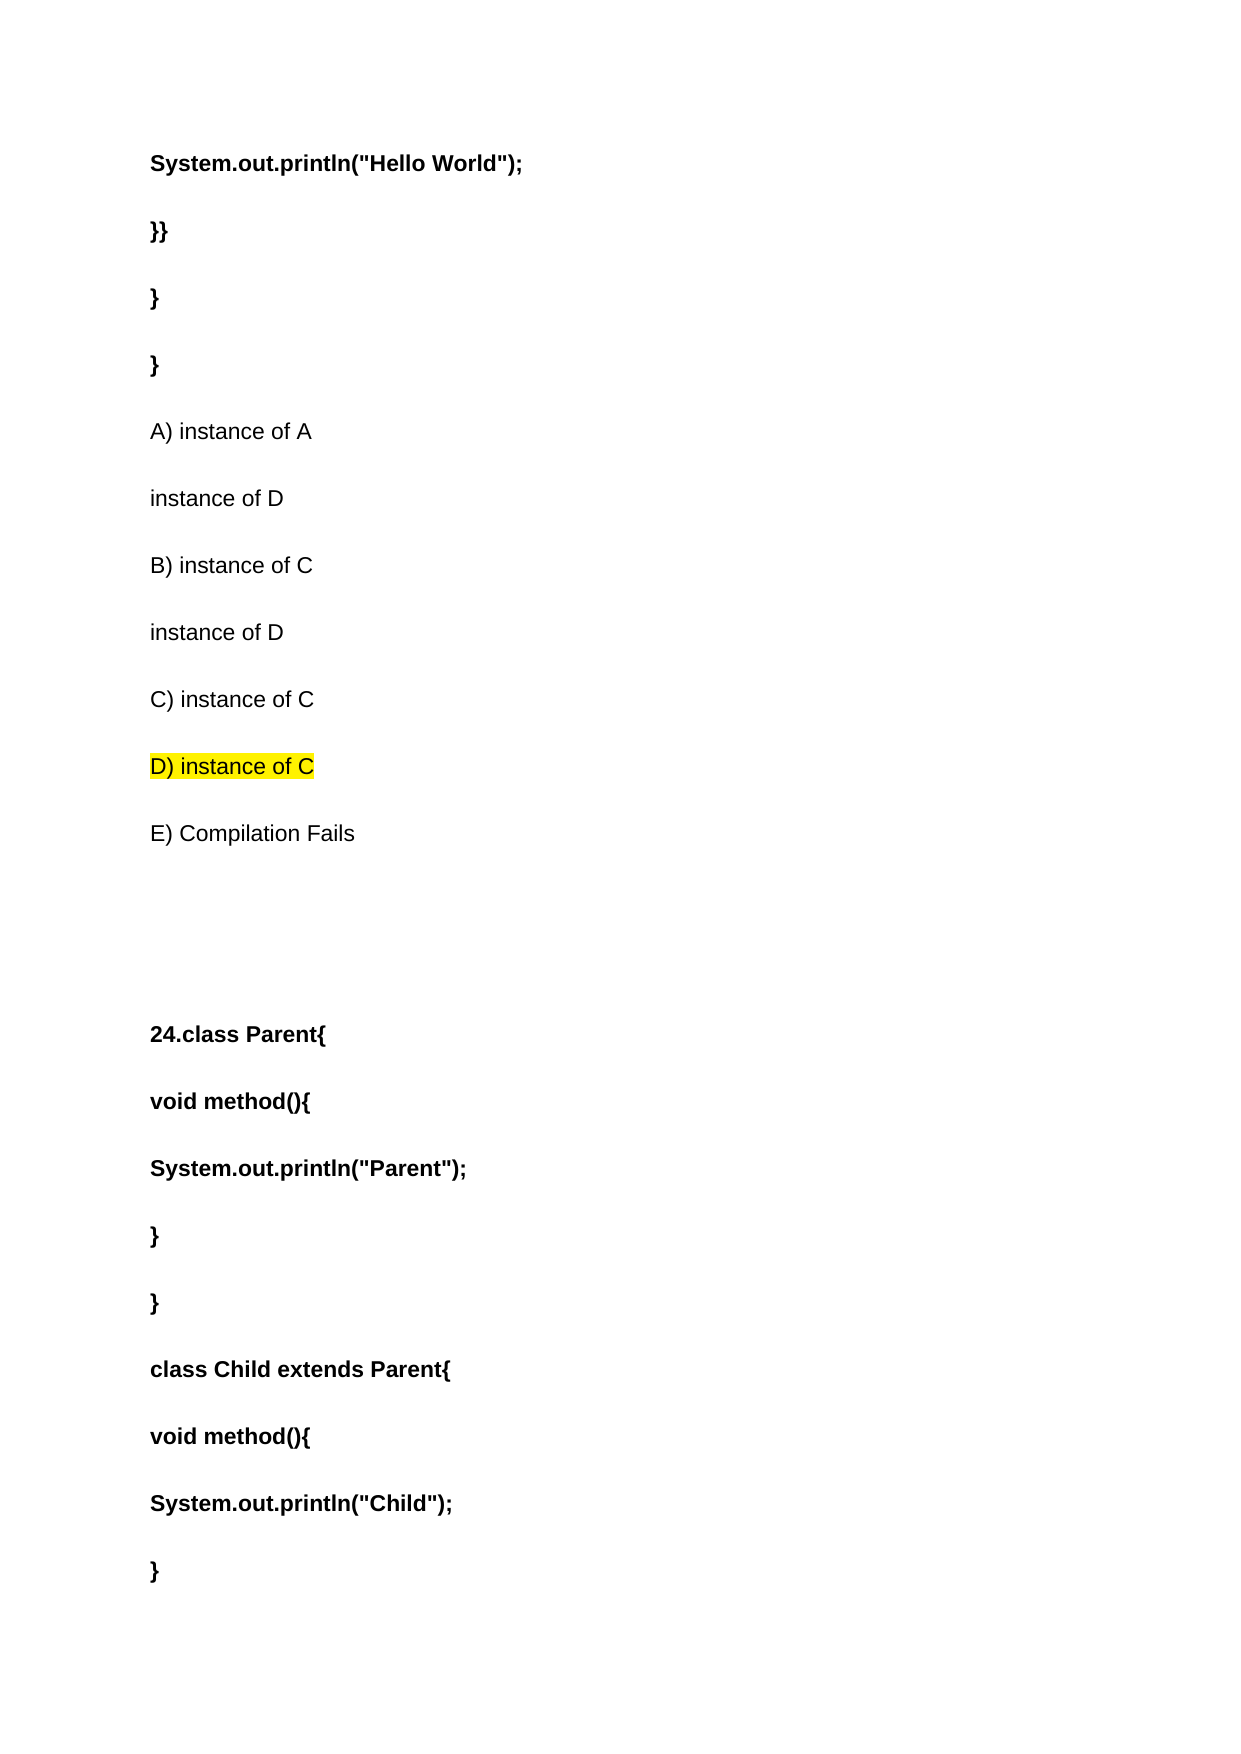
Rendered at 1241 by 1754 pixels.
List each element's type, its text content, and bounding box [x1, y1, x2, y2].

text } [150, 1289, 1090, 1315]
text System.out.println("Child"); [150, 1489, 1090, 1516]
text }} [150, 217, 1090, 243]
text class Child extends Parent{ [150, 1356, 1090, 1382]
text 24.class Parent{ [150, 1021, 1090, 1047]
text } [150, 1557, 1090, 1583]
text instance of D [150, 619, 1090, 645]
text } [150, 1222, 1090, 1248]
text void method(){ [150, 1088, 1090, 1114]
text B) instance of C [150, 552, 1090, 578]
text E) Compilation Fails [150, 820, 1090, 846]
text void method(){ [150, 1423, 1090, 1449]
text System.out.println("Parent"); [150, 1155, 1090, 1181]
text } [150, 351, 1090, 377]
text D) instance of C [150, 753, 1090, 779]
text A) instance of A [150, 418, 1090, 444]
text instance of D [150, 485, 1090, 511]
text System.out.println("Hello World"); [150, 150, 1090, 176]
text } [150, 284, 1090, 310]
text C) instance of C [150, 686, 1090, 712]
